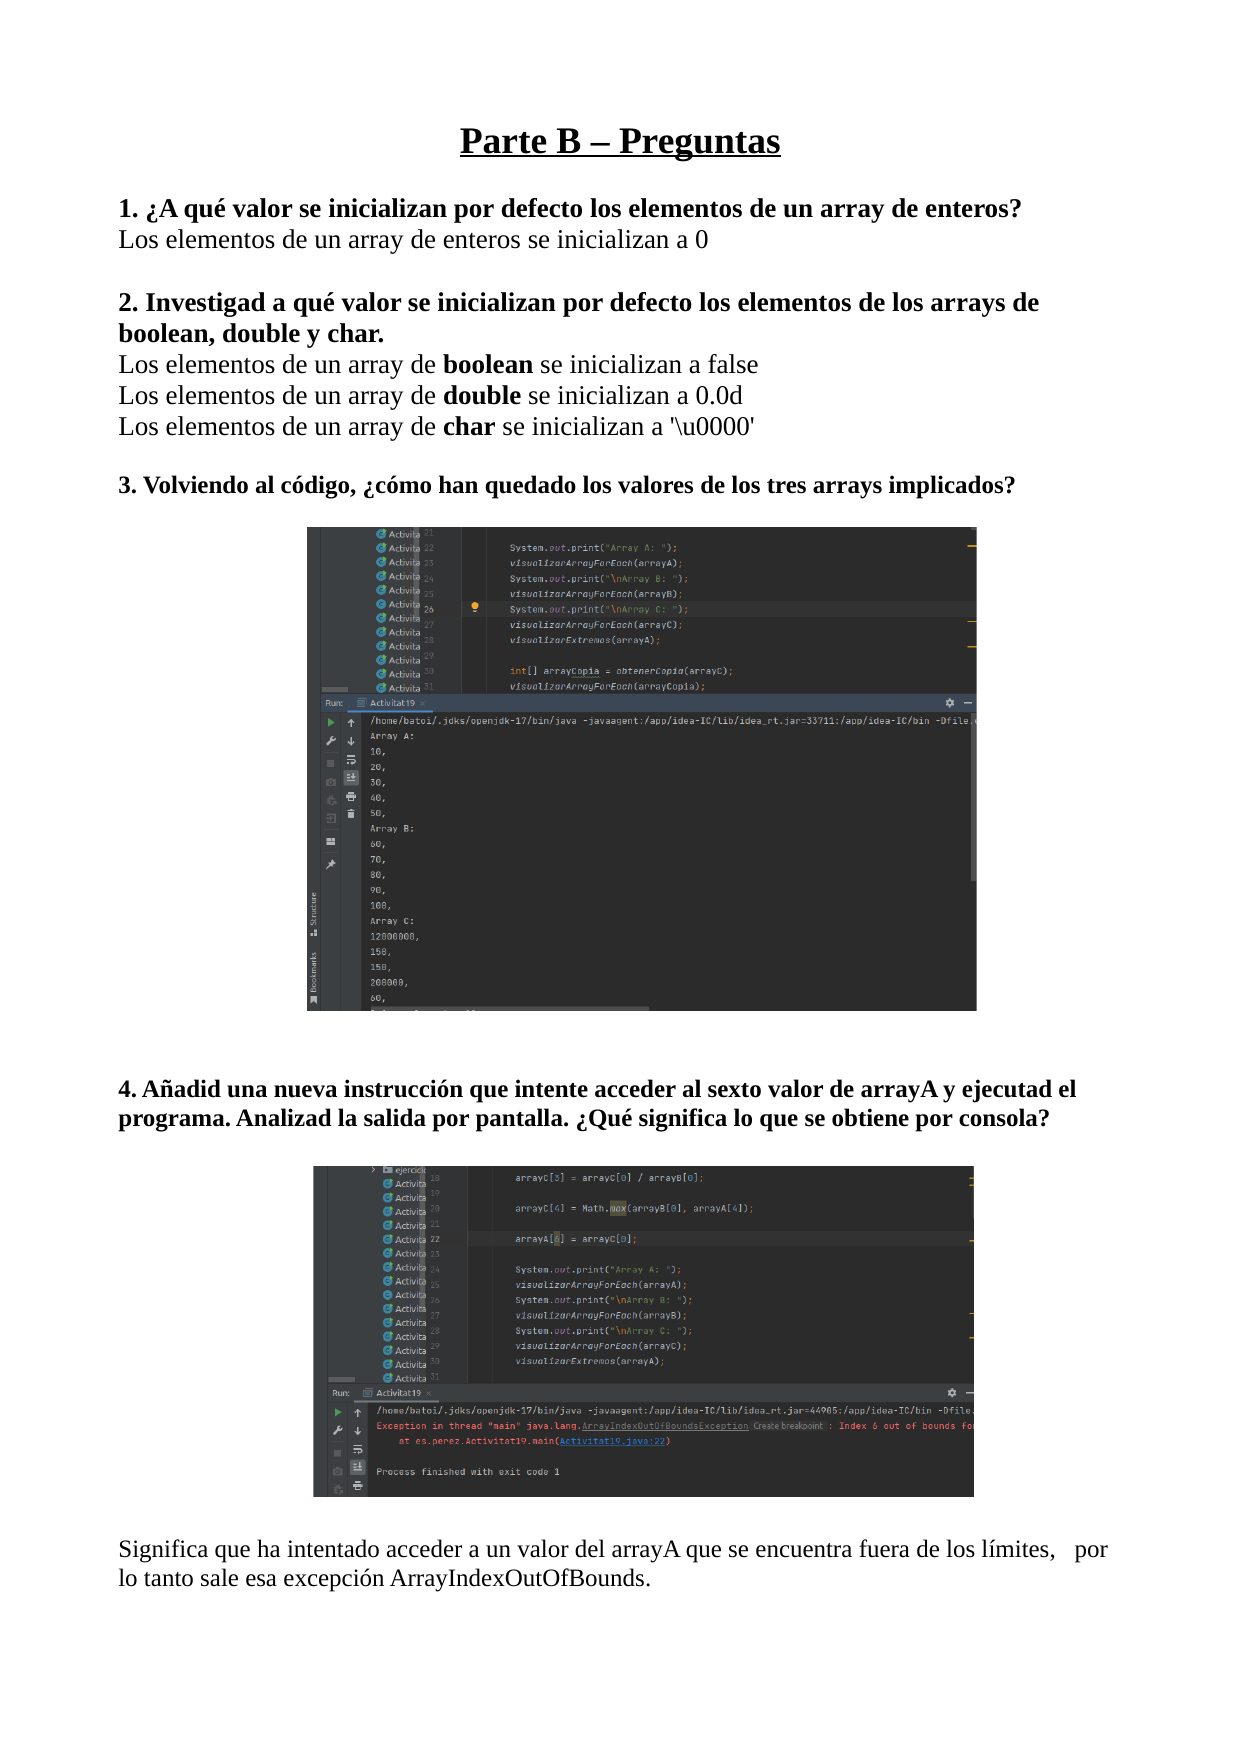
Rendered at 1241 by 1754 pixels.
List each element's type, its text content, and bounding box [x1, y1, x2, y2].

text 3. Volviendo al código, ¿cómo han quedado los valores de los tres arrays implicados? [118, 470, 1122, 499]
text Significa que ha intentado acceder a un valor del arrayA que se encuentra fuera de los límites, por lo tanto sale esa excepción ArrayIndexOutOfBounds. [118, 1534, 1122, 1592]
text 1. ¿A qué valor se inicializan por defecto los elementos de un array de enteros? [118, 192, 1122, 223]
text Los elementos de un array de double se inicializan a 0.0d [118, 379, 1122, 410]
text Los elementos de un array de enteros se inicializan a 0 [118, 223, 1122, 255]
text Parte B – Preguntas [118, 118, 1122, 161]
text 4. Añadid una nueva instrucción que intente acceder al sexto valor de arrayA y ejecutad el programa. Analizad la salida por pantalla. ¿Qué significa lo que se obtiene por consola? [118, 1074, 1122, 1132]
text Los elementos de un array de boolean se inicializan a false [118, 348, 1122, 379]
text Los elementos de un array de char se inicializan a '\u0000' [118, 410, 1122, 442]
text 2. Investigad a qué valor se inicializan por defecto los elementos de los arrays de boolean, double y char. [118, 286, 1122, 348]
